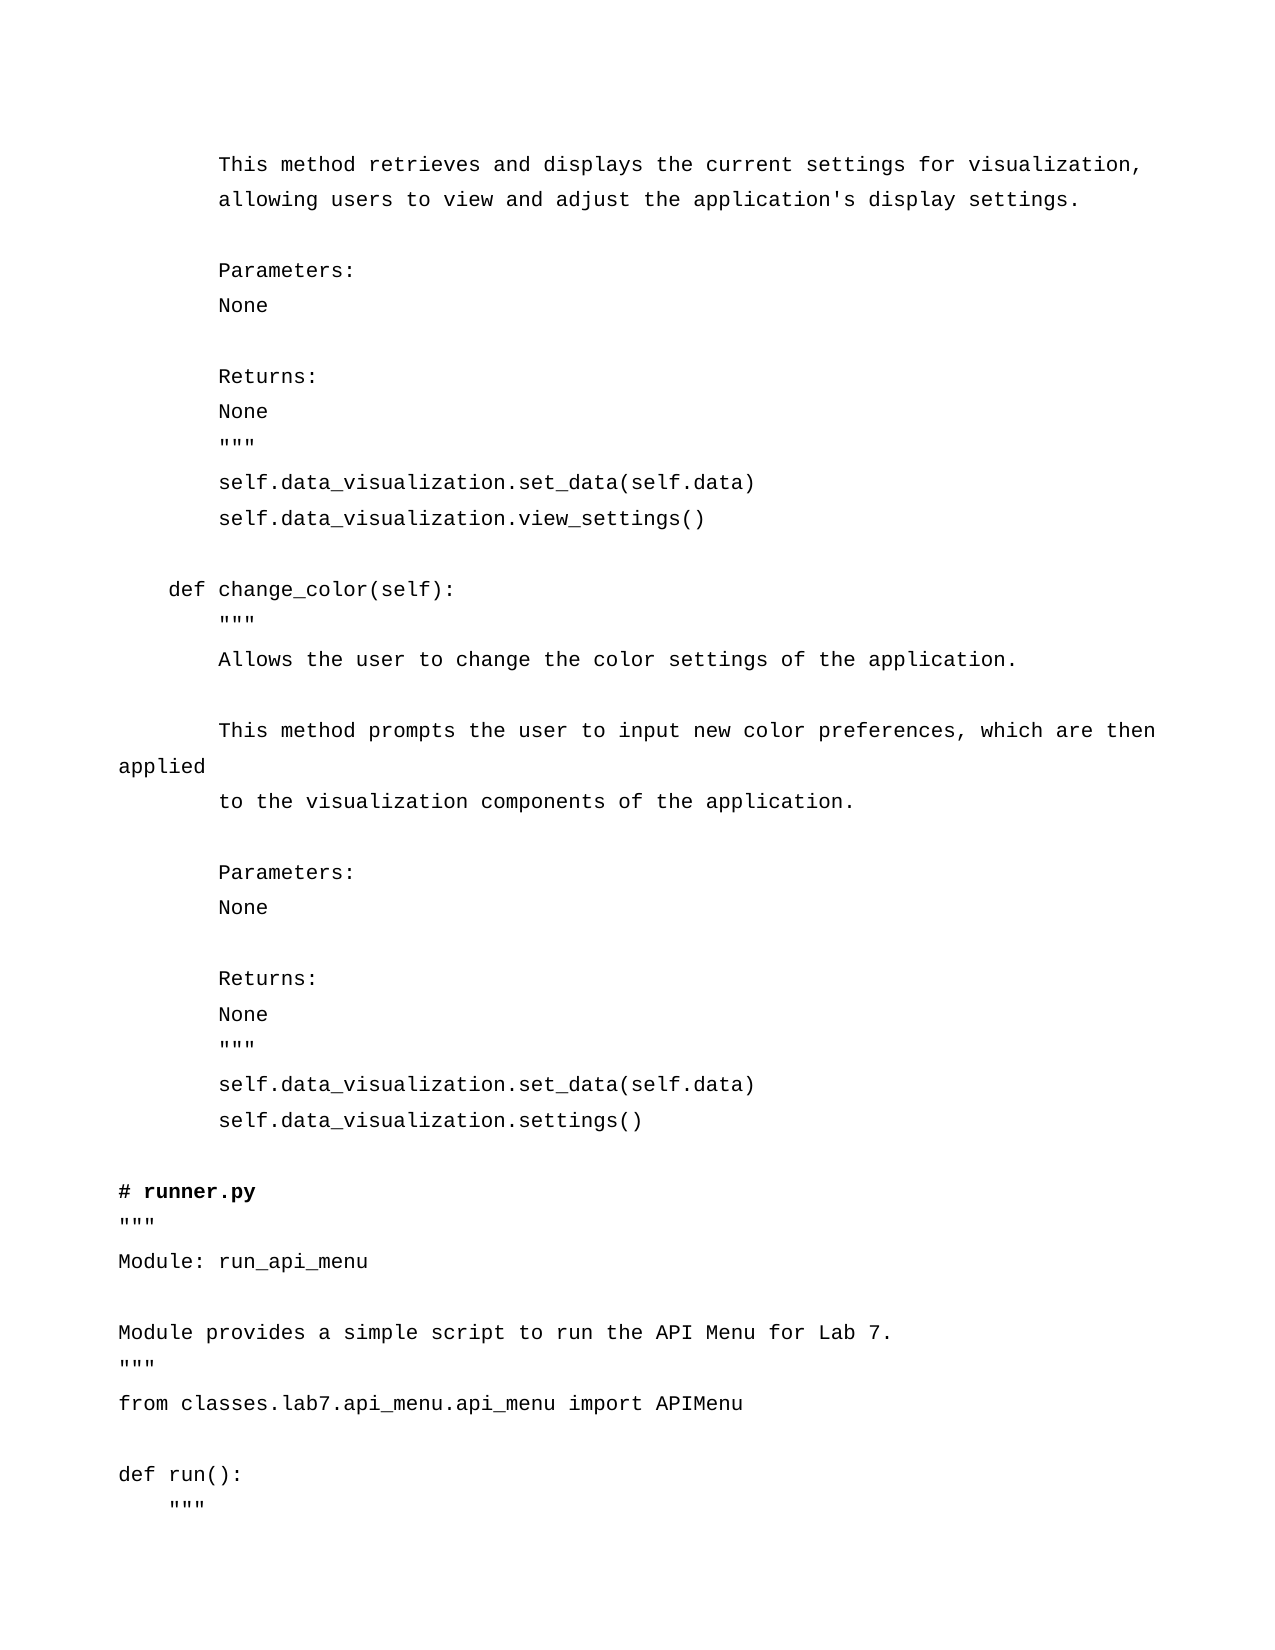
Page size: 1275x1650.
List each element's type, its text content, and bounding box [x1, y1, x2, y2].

text """ [118, 1216, 1157, 1240]
text None [118, 295, 1157, 319]
text """ [118, 1358, 1157, 1381]
text None [118, 897, 1157, 921]
text to the visualization components of the application. [118, 791, 1157, 815]
text """ [118, 1039, 1157, 1063]
text Module: run_api_menu [118, 1251, 1157, 1275]
text Returns: [118, 366, 1157, 390]
text Module provides a simple script to run the API Menu for Lab 7. [118, 1322, 1157, 1346]
text def change_color(self): [118, 578, 1157, 602]
text """ [118, 614, 1157, 638]
text self.data_visualization.view_settings() [118, 508, 1157, 531]
text This method retrieves and displays the current settings for visualization, [118, 153, 1157, 177]
text self.data_visualization.set_data(self.data) [118, 472, 1157, 496]
text def run(): [118, 1464, 1157, 1488]
text This method prompts the user to input new color preferences, which are then applied [118, 720, 1157, 779]
text Parameters: [118, 862, 1157, 886]
text None [118, 401, 1157, 425]
text allowing users to view and adjust the application's display settings. [118, 189, 1157, 213]
text None [118, 1003, 1157, 1027]
text Allows the user to change the color settings of the application. [118, 649, 1157, 673]
text self.data_visualization.settings() [118, 1110, 1157, 1133]
text """ [118, 1499, 1157, 1523]
text Returns: [118, 968, 1157, 992]
text from classes.lab7.api_menu.api_menu import APIMenu [118, 1393, 1157, 1417]
text self.data_visualization.set_data(self.data) [118, 1074, 1157, 1098]
text Parameters: [118, 260, 1157, 283]
text # runner.py [118, 1181, 1157, 1204]
text """ [118, 437, 1157, 461]
